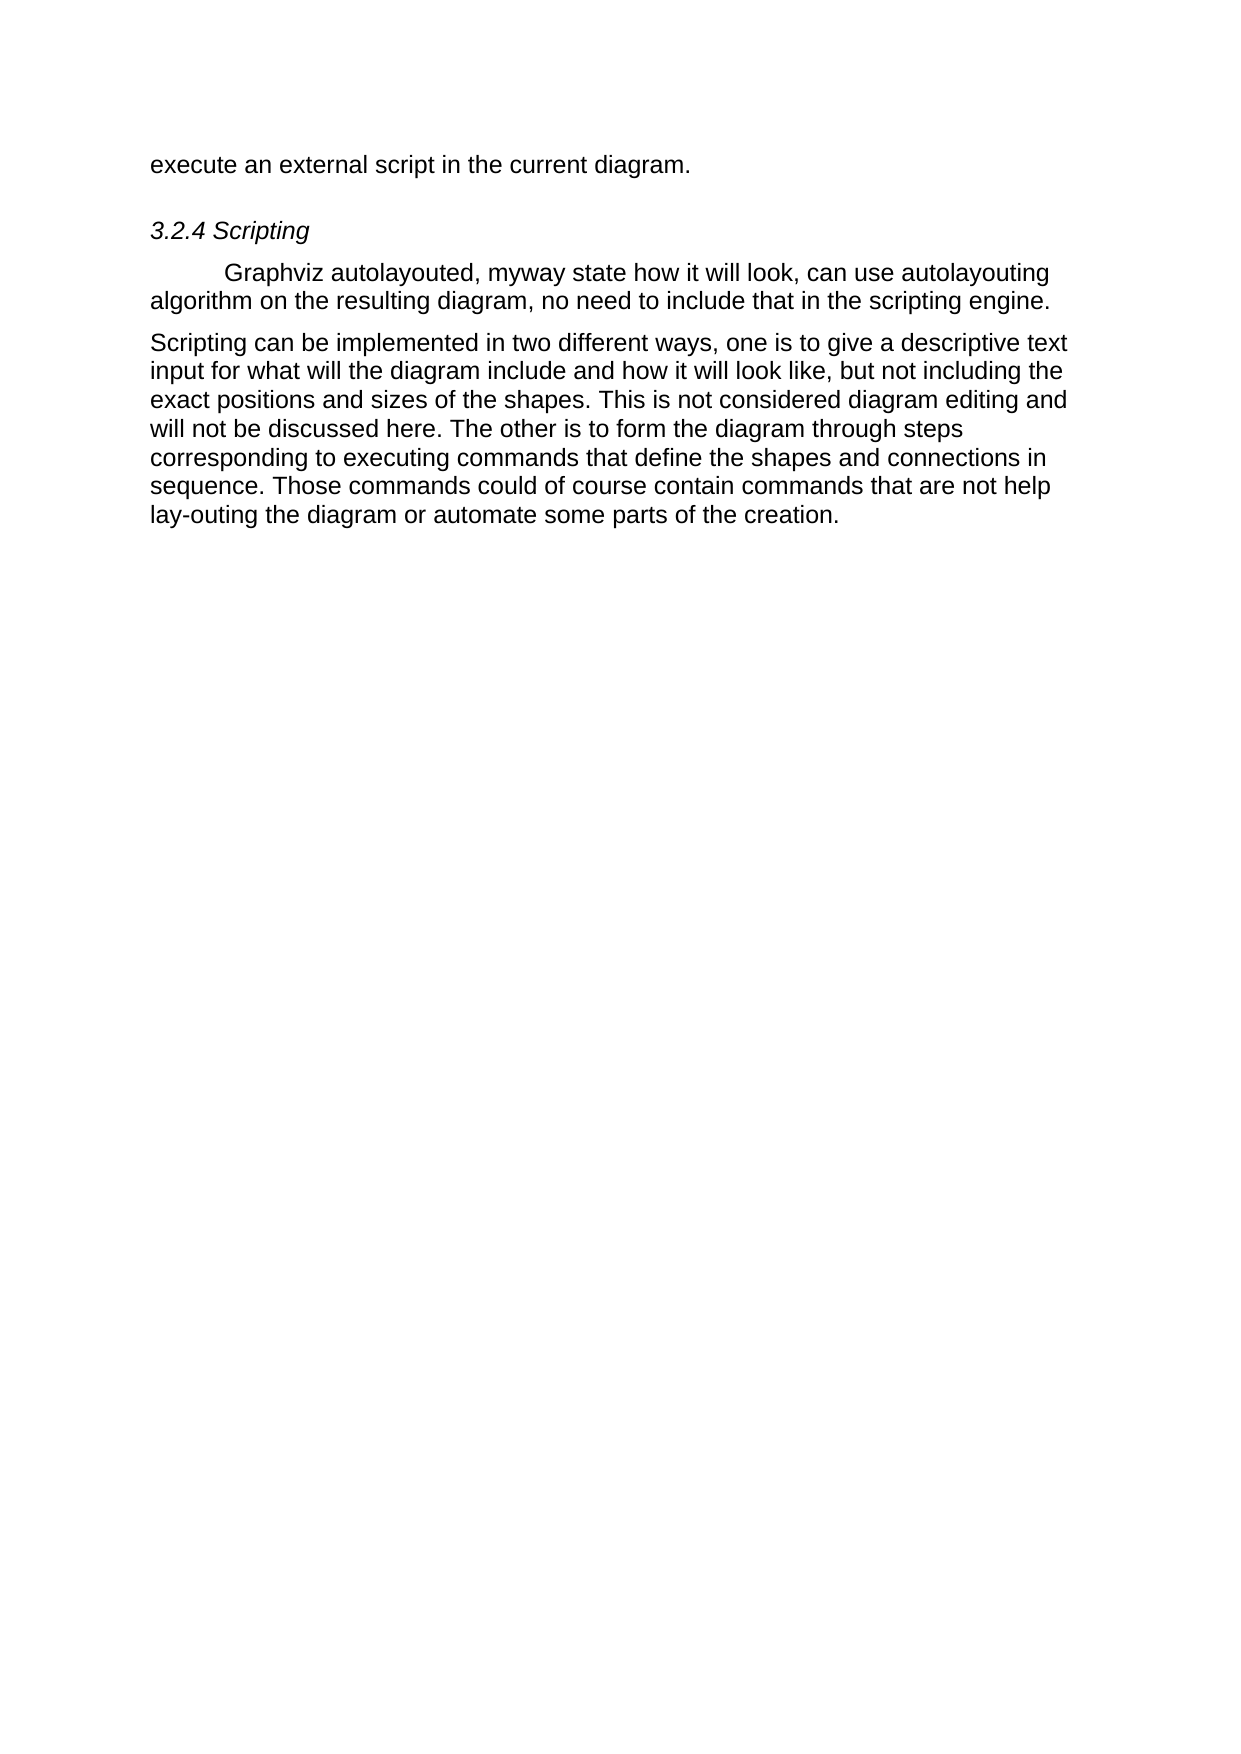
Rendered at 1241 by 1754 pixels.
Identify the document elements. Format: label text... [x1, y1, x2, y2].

text Scripting can be implemented in two different ways, one is to give a descriptive text input for what will the diagram include and how it will look like, but not including the exact positions and sizes of the shapes. This is not considered diagram editing and will not be discussed here. The other is to form the diagram through steps corresponding to executing commands that define the shapes and connections in sequence. Those commands could of course contain commands that are not help lay-outing the diagram or automate some parts of the creation. [150, 327, 1090, 529]
subtitle 3.2.4 Scripting [150, 216, 1090, 245]
text execute an external script in the current diagram. [150, 150, 1090, 179]
text Graphviz autolayouted, myway state how it will look, can use autolayouting algorithm on the resulting diagram, no need to include that in the scripting engine. [150, 257, 1090, 315]
